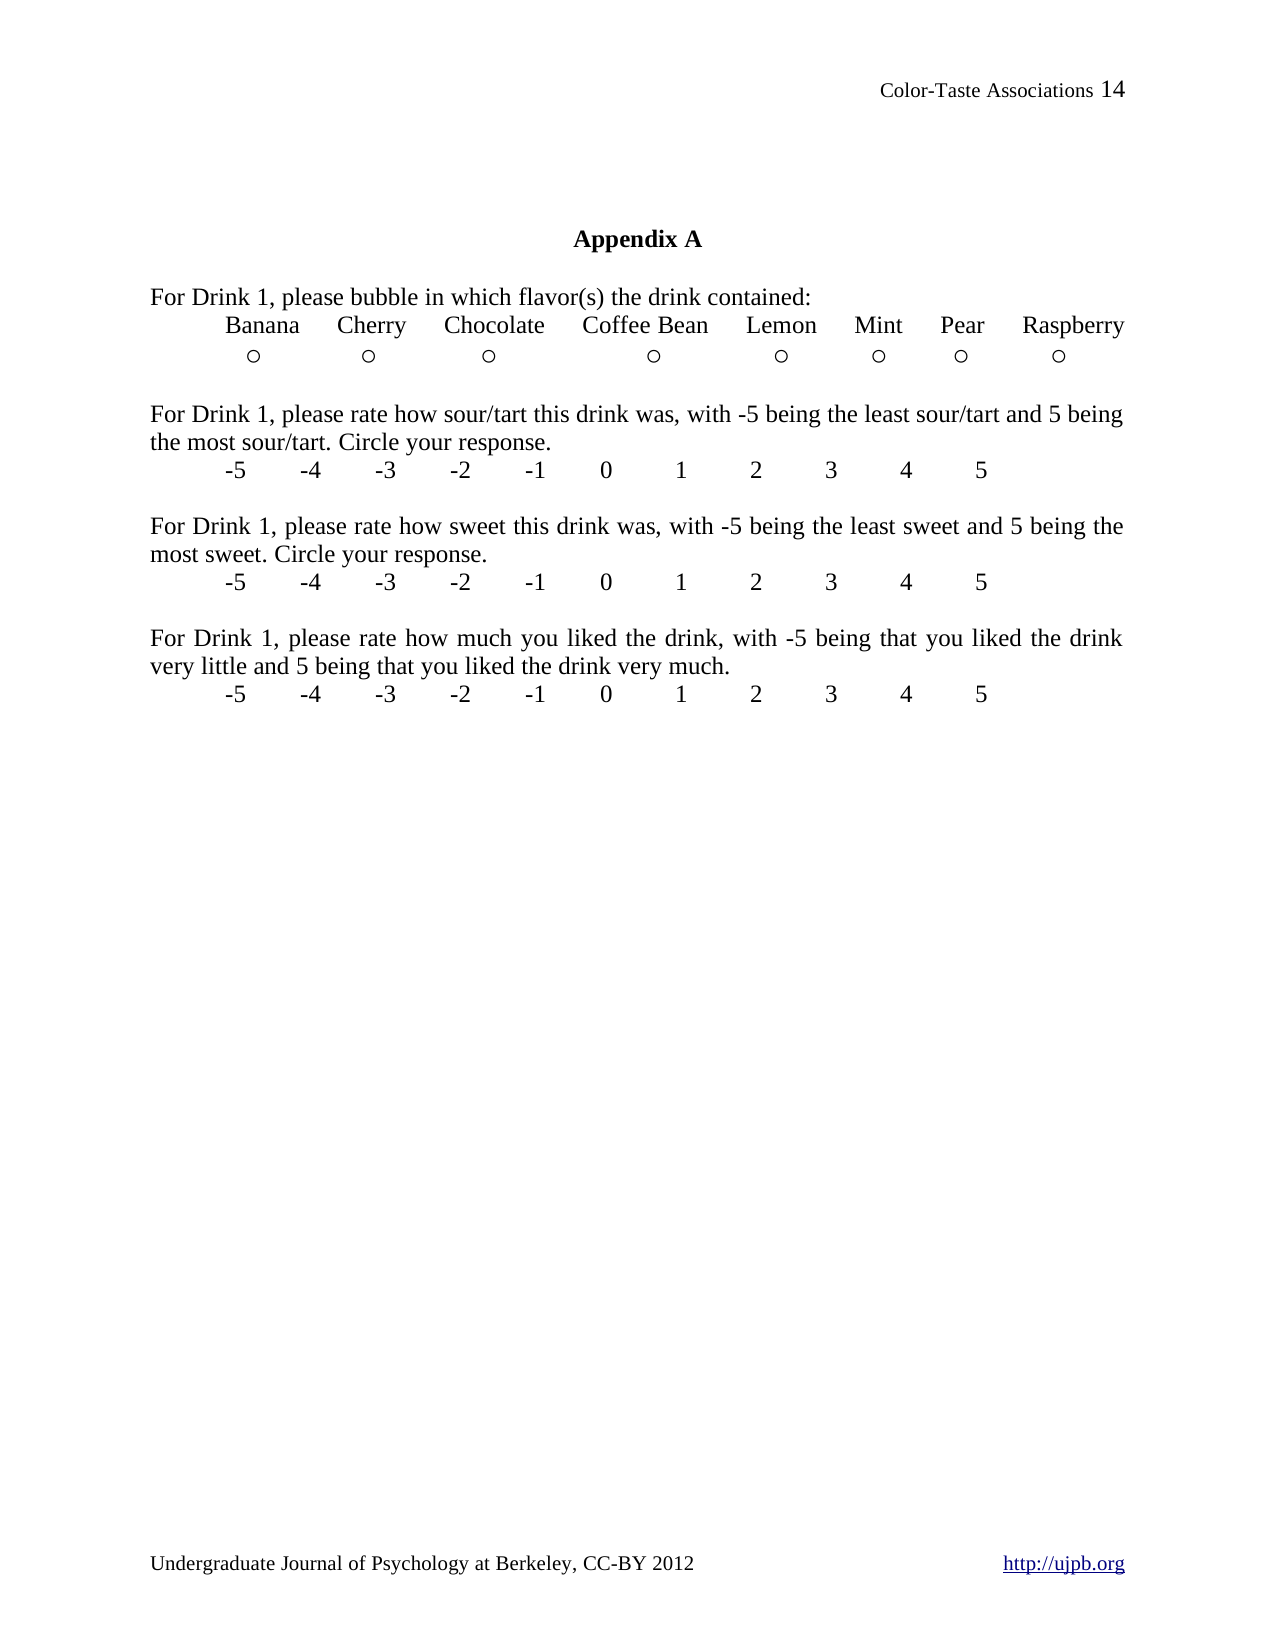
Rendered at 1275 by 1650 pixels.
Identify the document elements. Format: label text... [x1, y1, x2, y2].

text For Drink 1, please rate how sour/tart this drink was, with -5 being the least sour/tart and 5 being the most sour/tart. Circle your response. [150, 399, 1125, 456]
text For Drink 1, please bubble in which flavor(s) the drink contained: [150, 283, 1125, 311]
text For Drink 1, please rate how much you liked the drink, with -5 being that you liked the drink very little and 5 being that you liked the drink very much. [150, 624, 1125, 680]
text -5 -4 -3 -2 -1 0 1 2 3 4 5 [150, 456, 1125, 484]
subtitle Appendix A [300, 225, 975, 253]
text -5 -4 -3 -2 -1 0 1 2 3 4 5 [150, 680, 1125, 708]
text For Drink 1, please rate how sweet this drink was, with -5 being the least sweet and 5 being the most sweet. Circle your response. [150, 512, 1125, 568]
text -5 -4 -3 -2 -1 0 1 2 3 4 5 [150, 568, 1125, 596]
text Banana Cherry Chocolate Coffee Bean Lemon Mint Pear Raspberry [150, 311, 1125, 339]
text ○ ○ ○ ○ ○ ○ ○ ○ [150, 339, 1125, 372]
